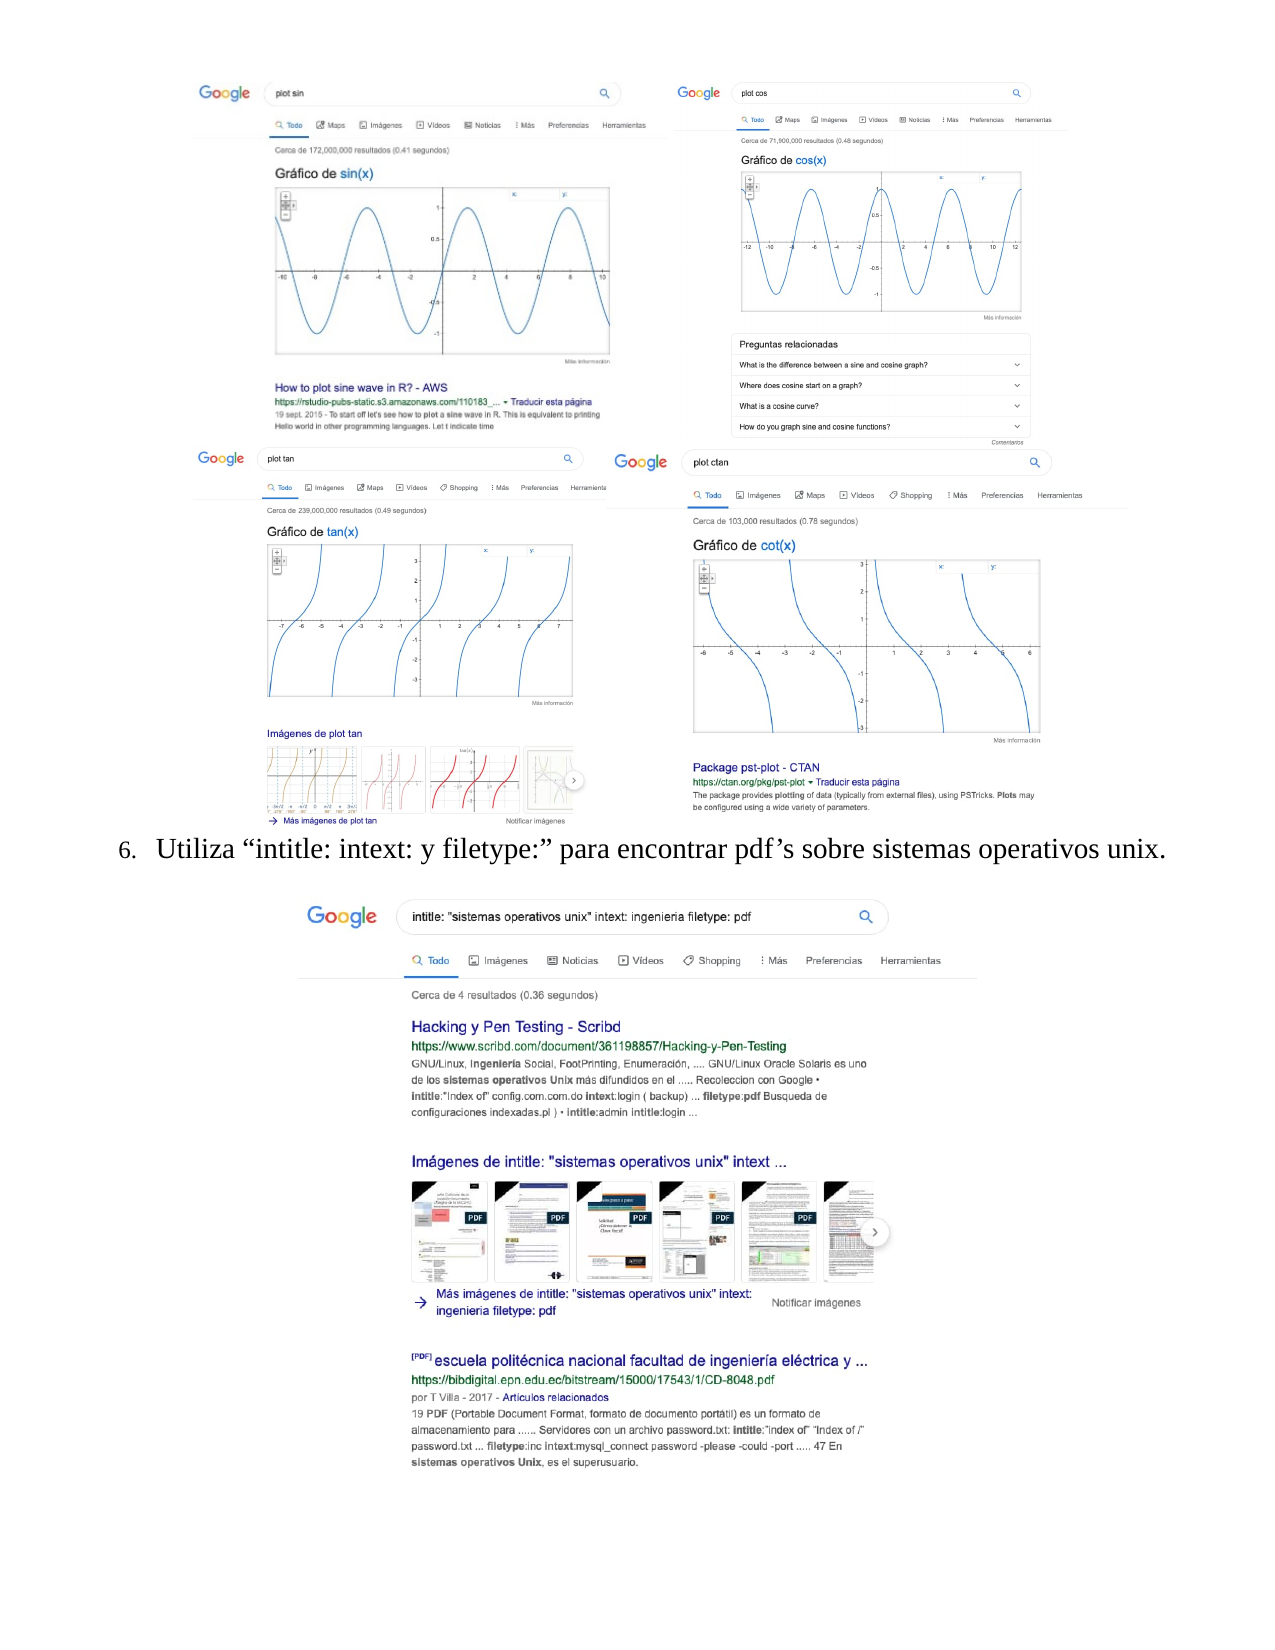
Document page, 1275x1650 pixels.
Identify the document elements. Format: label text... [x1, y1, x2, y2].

list Utiliza “intitle: intext: y filetype:” para encontrar pdf’s sobre sistemas operativos unix. [118, 831, 1205, 864]
